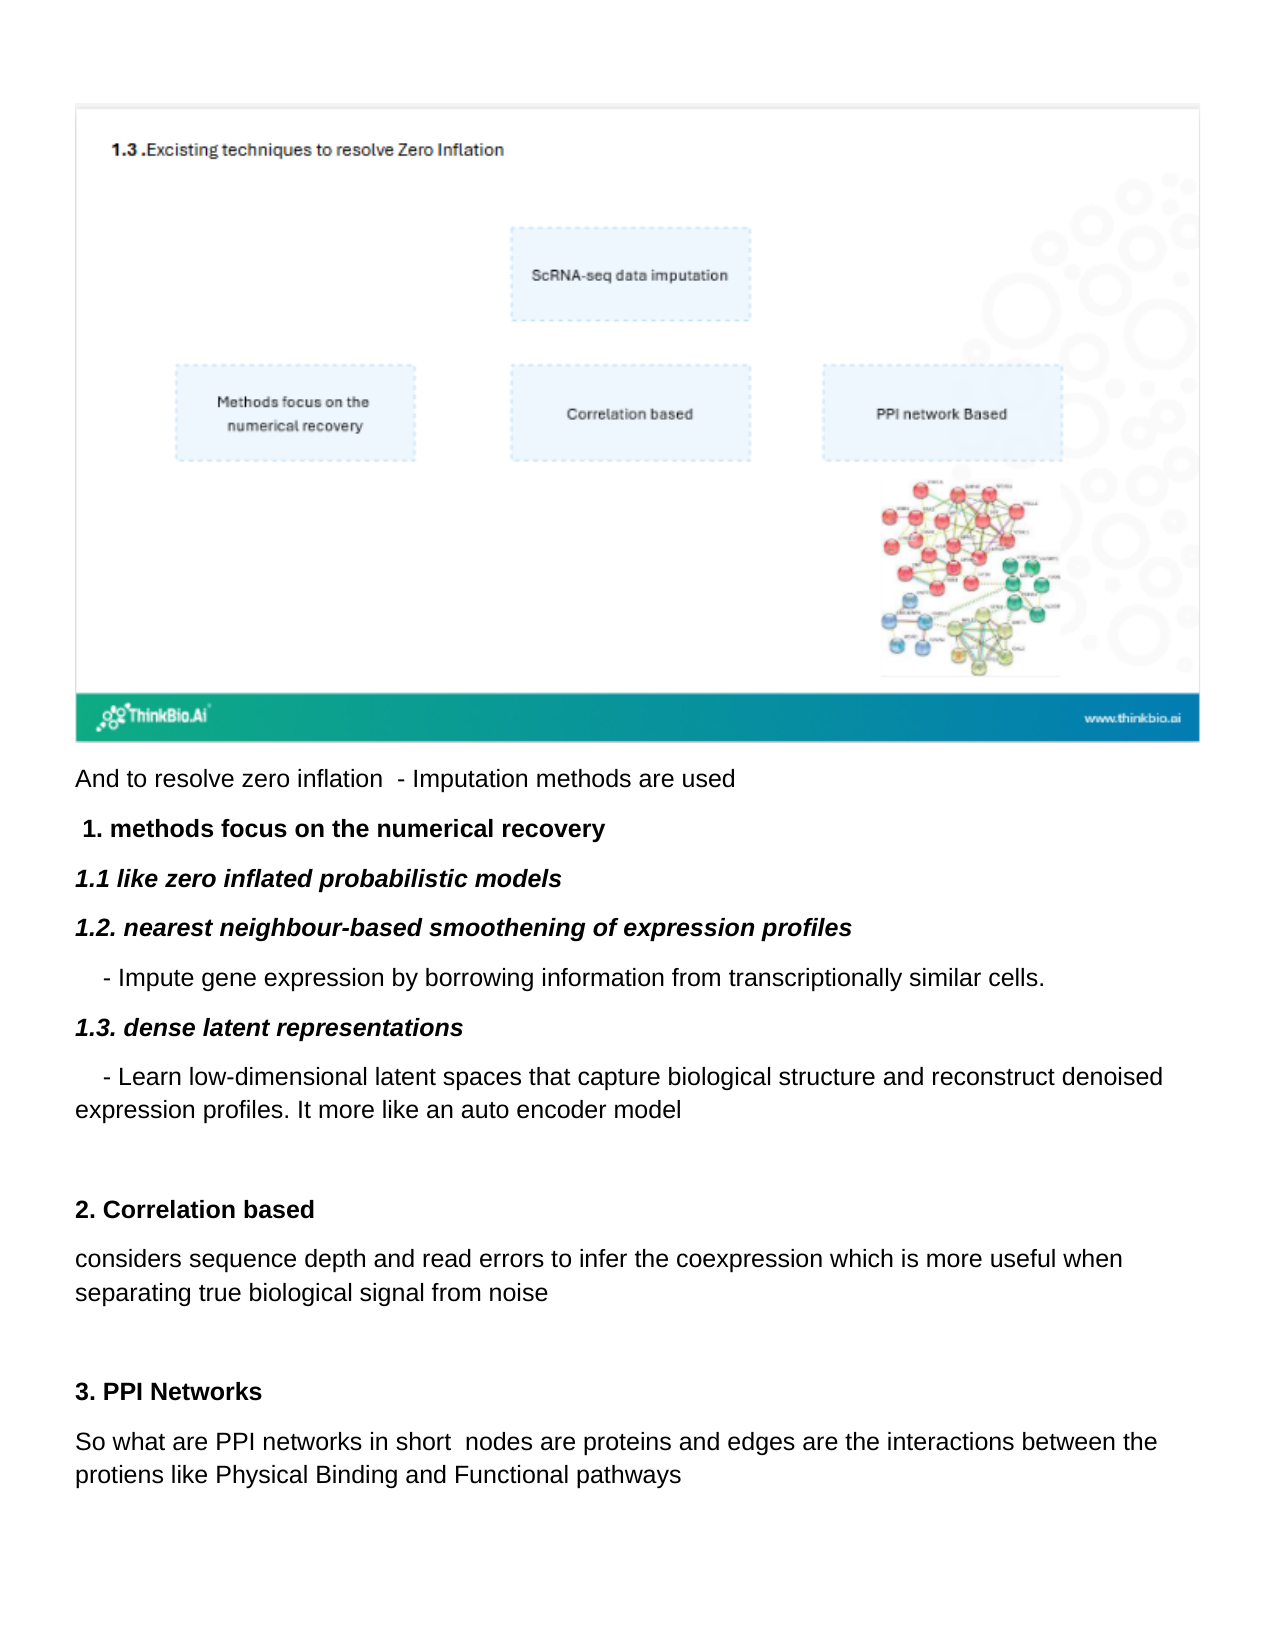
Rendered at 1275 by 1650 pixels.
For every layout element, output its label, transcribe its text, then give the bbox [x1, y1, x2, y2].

text - Learn low-dimensional latent spaces that capture biological structure and reconstruct denoised expression profiles. It more like an auto encoder model [75, 1062, 1200, 1124]
text - Impute gene expression by borrowing information from transcriptionally similar cells. [75, 963, 1200, 992]
text 1. methods focus on the numerical recovery [75, 814, 1200, 843]
text considers sequence depth and read errors to infer the coexpression which is more useful when separating true biological signal from noise [75, 1244, 1200, 1306]
text 3. PPI Networks [75, 1377, 1200, 1406]
text 1.3. dense latent representations [75, 1013, 1200, 1041]
text 1.2. nearest neighbour-based smoothening of expression profiles [75, 913, 1200, 942]
text And to resolve zero inflation - Imputation methods are used [75, 764, 1200, 793]
text So what are PPI networks in short nodes are proteins and edges are the interactions between the protiens like Physical Binding and Functional pathways [75, 1427, 1200, 1488]
text 2. Correlation based [75, 1195, 1200, 1223]
text 1.1 like zero inflated probabilistic models [75, 864, 1200, 892]
